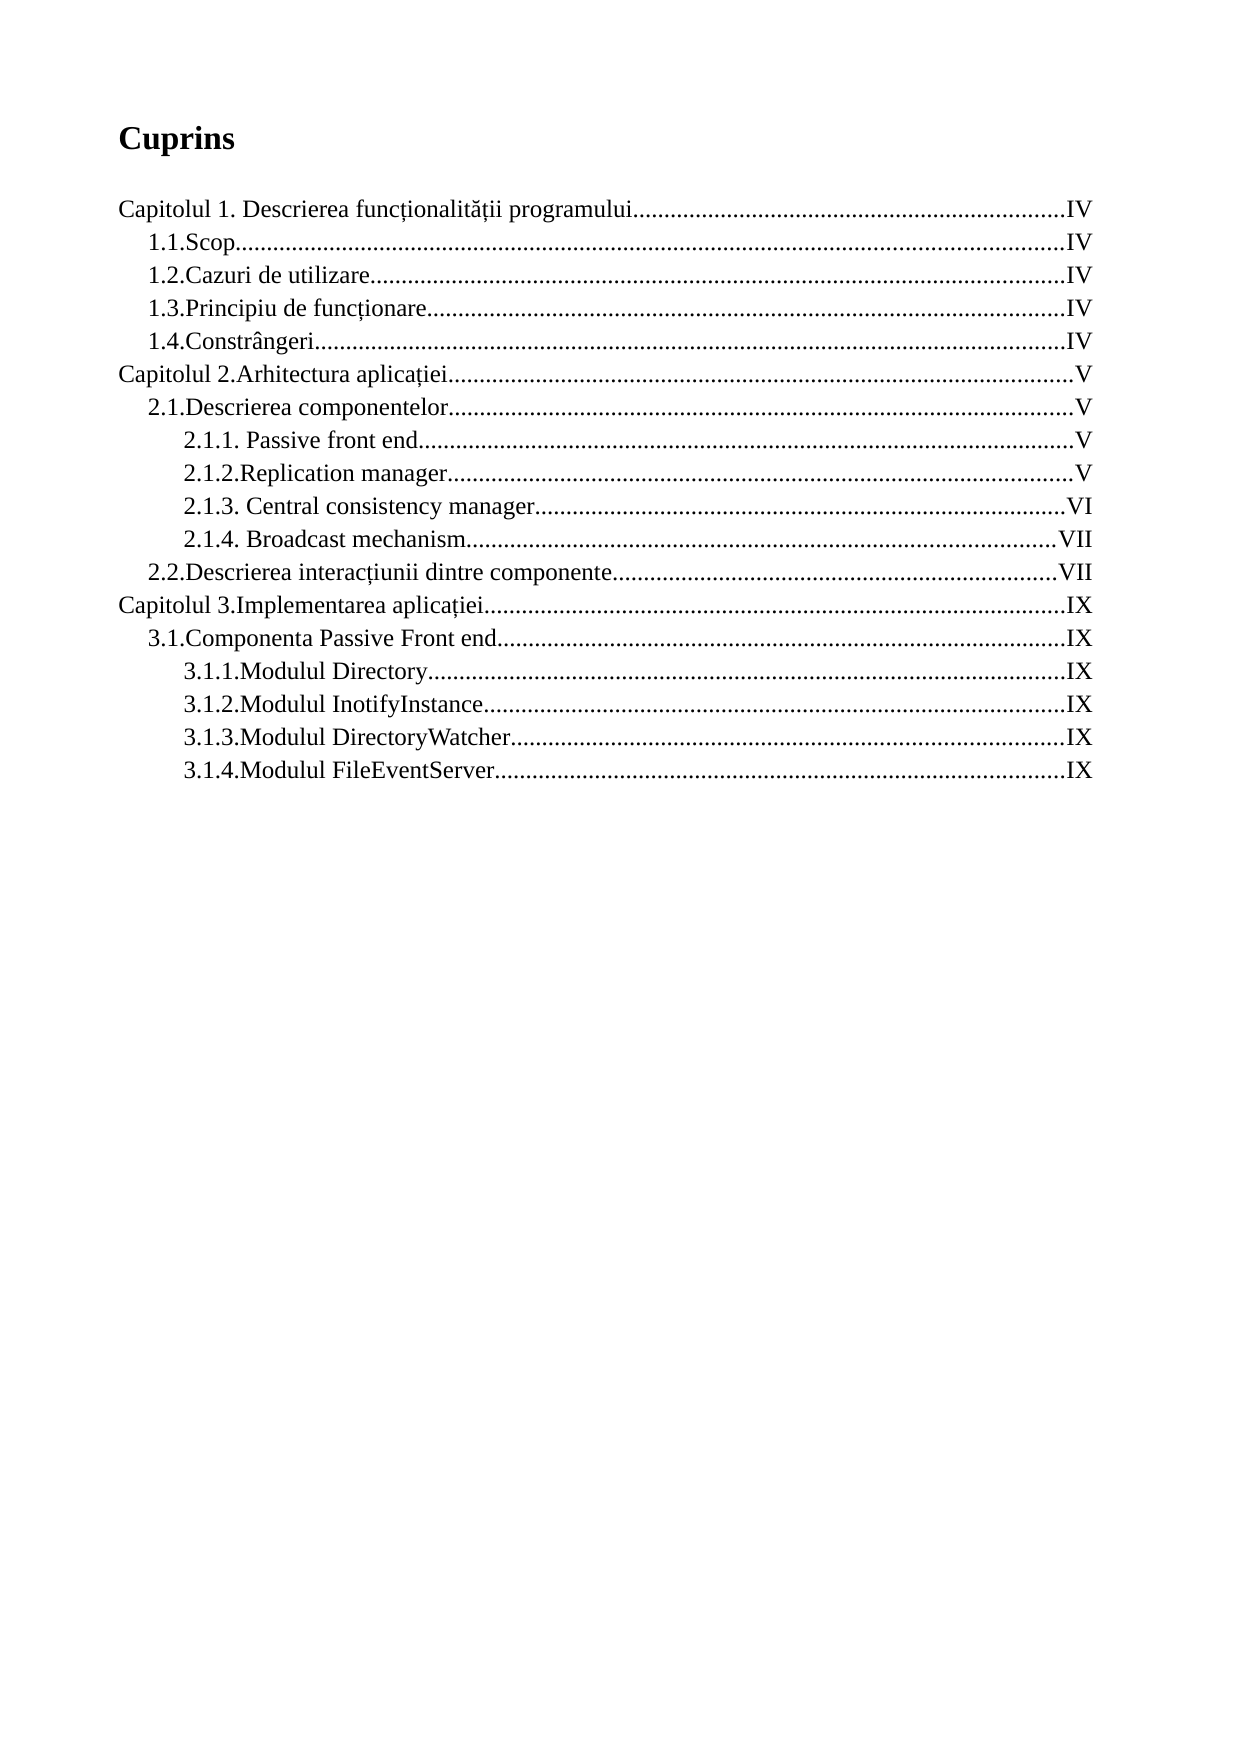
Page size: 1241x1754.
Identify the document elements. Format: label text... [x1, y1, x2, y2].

text 2.1.4. Broadcast mechanism VII [177, 524, 1093, 553]
text Capitolul 3.Implementarea aplicației IX [118, 590, 1093, 619]
text 1.4.Constrângeri IV [148, 326, 1093, 354]
subtitle Cuprins [118, 118, 1093, 156]
text 2.1.1. Passive front end V [177, 425, 1093, 453]
text 1.1.Scop IV [148, 227, 1093, 255]
text 1.3.Principiu de funcționare IV [148, 293, 1093, 321]
text 2.1.Descrierea componentelor V [148, 392, 1093, 421]
text 3.1.Componenta Passive Front end IX [148, 623, 1093, 652]
text 2.1.3. Central consistency manager VI [177, 491, 1093, 519]
text Capitolul 1. Descrierea funcționalității programului IV [118, 194, 1093, 222]
text 3.1.1.Modulul Directory IX [177, 656, 1093, 685]
text 1.2.Cazuri de utilizare IV [148, 260, 1093, 288]
text 3.1.2.Modulul InotifyInstance IX [177, 689, 1093, 718]
text Capitolul 2.Arhitectura aplicației V [118, 359, 1093, 387]
text 3.1.4.Modulul FileEventServer IX [177, 755, 1093, 784]
text 3.1.3.Modulul DirectoryWatcher IX [177, 722, 1093, 751]
text 2.1.2.Replication manager V [177, 458, 1093, 487]
text 2.2.Descrierea interacțiunii dintre componente VII [148, 557, 1093, 586]
